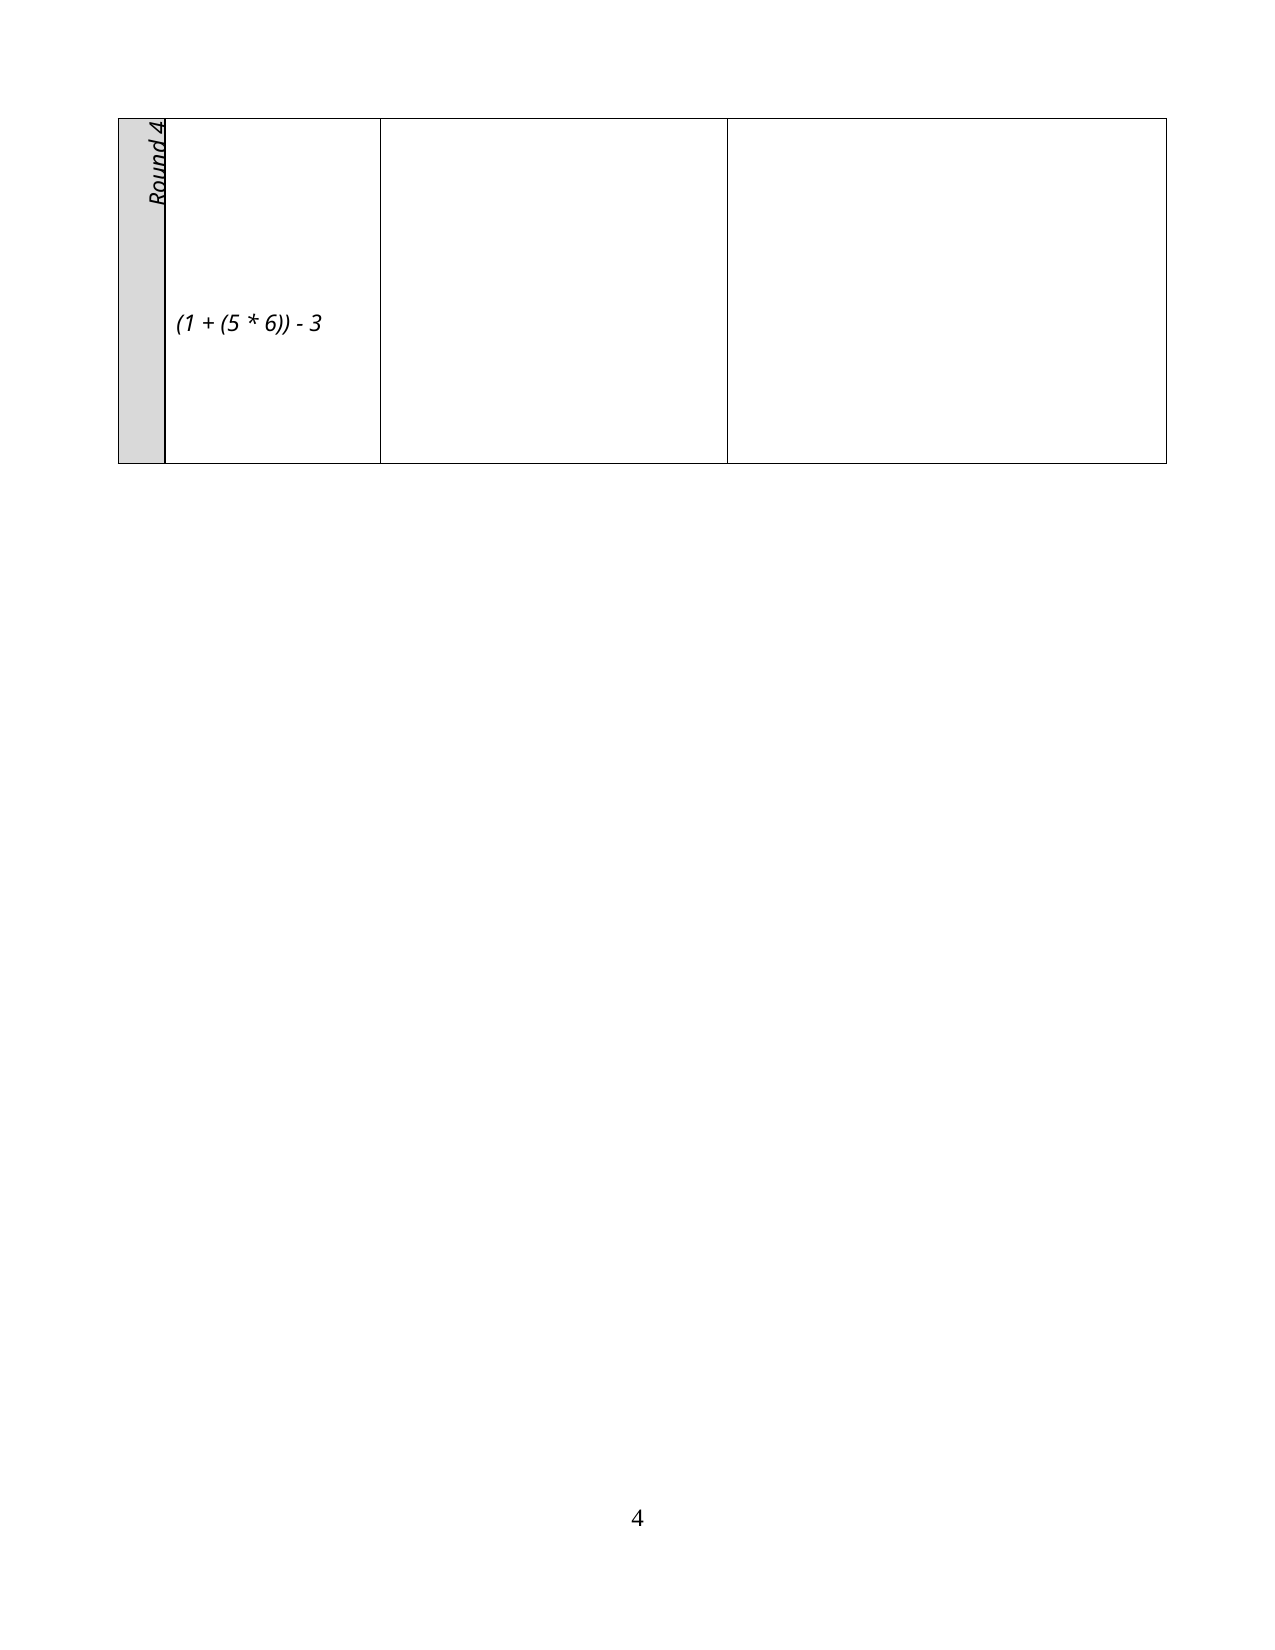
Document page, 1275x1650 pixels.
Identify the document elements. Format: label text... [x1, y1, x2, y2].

table_cell [381, 119, 727, 463]
table_cell [728, 119, 1166, 463]
table_cell Round 4 [119, 119, 164, 463]
table_cell (1 + (5 * 6)) - 3 [166, 119, 380, 463]
